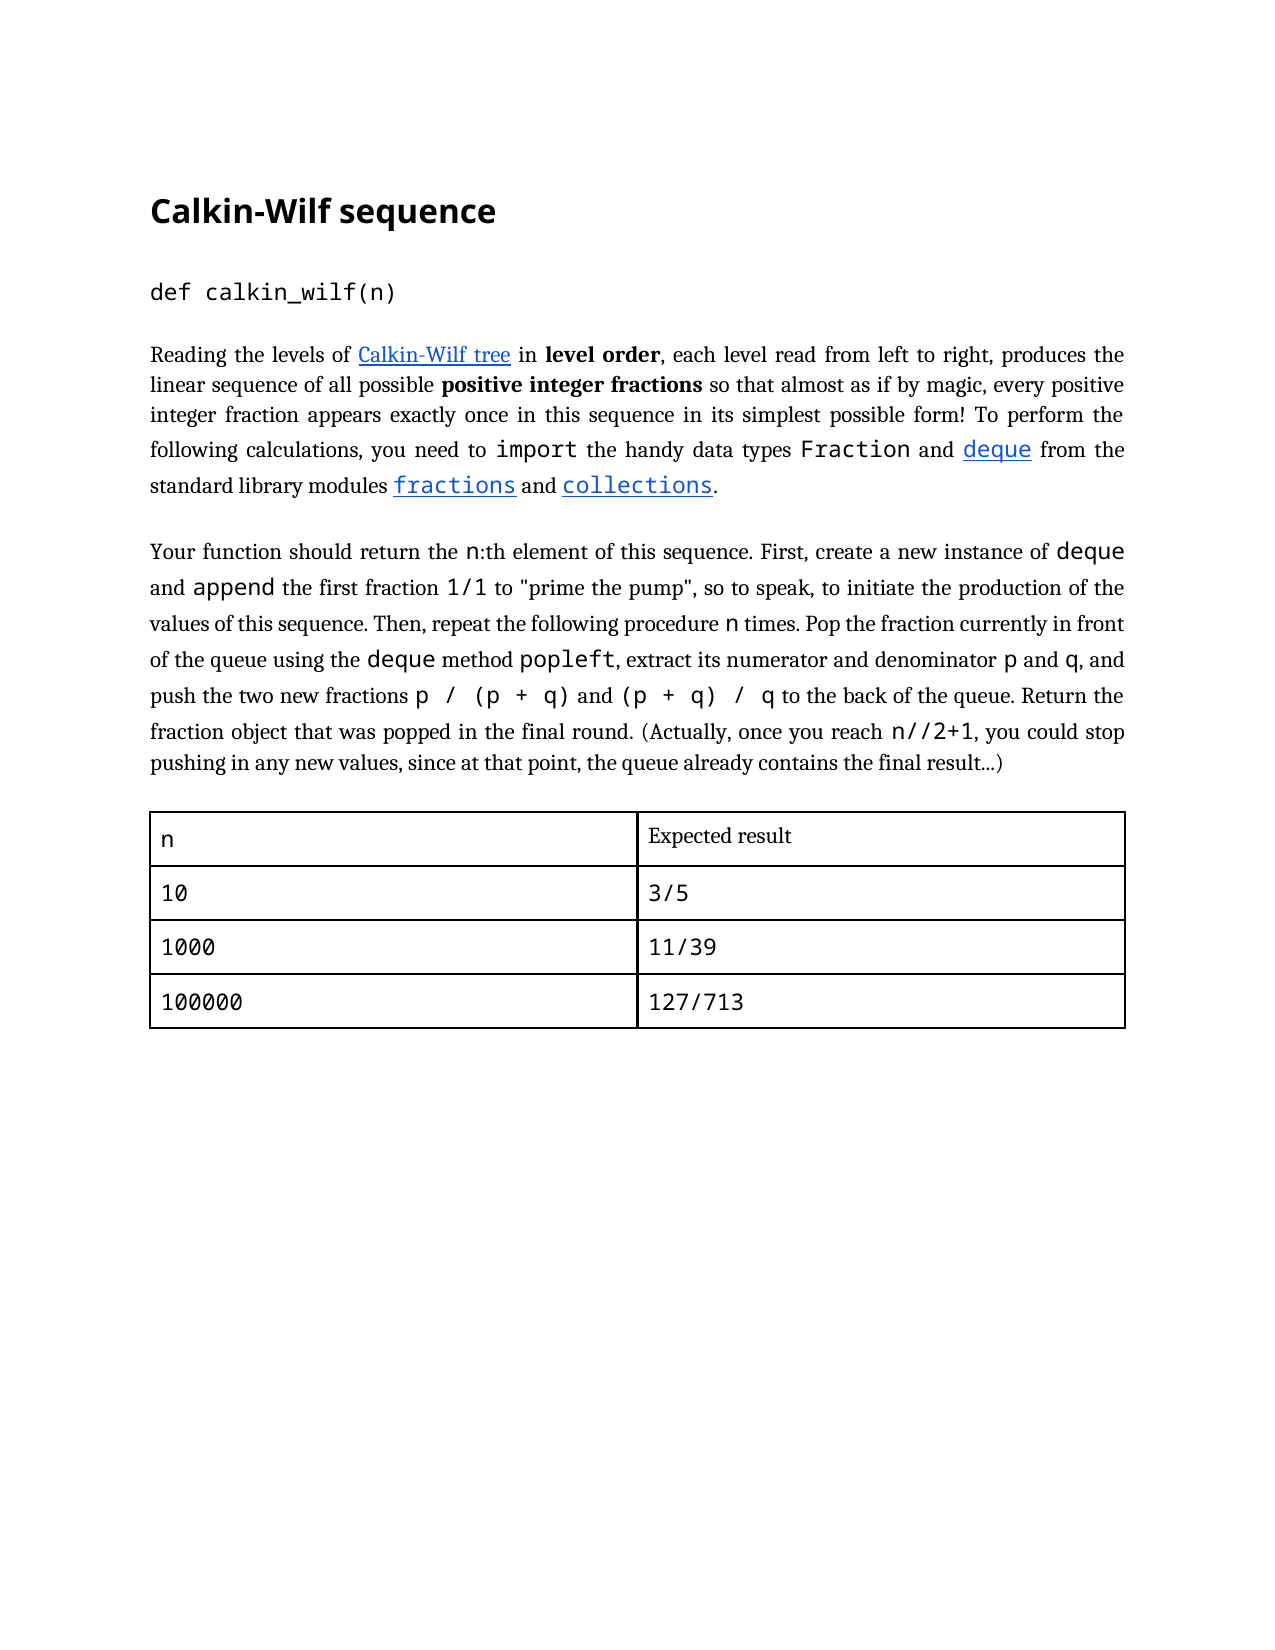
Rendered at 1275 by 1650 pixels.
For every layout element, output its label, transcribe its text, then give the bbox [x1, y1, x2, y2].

table_cell 3/5 [639, 867, 1124, 919]
table_cell 127/713 [639, 975, 1124, 1027]
table_cell 10 [151, 867, 636, 919]
table_header Expected result [639, 813, 1124, 865]
table_cell 1000 [151, 921, 636, 973]
subtitle Calkin-Wilf sequence [150, 187, 1125, 233]
table_header n [151, 813, 636, 865]
text Reading the levels of Calkin-Wilf tree in level order, each level read from left to right, produces the linear sequence of all possible positive integer fractions so that almost as if by magic, every positive integer fraction appears exactly once in this sequence in its simplest possible form! To perform the following calculations, you need to import the handy data types Fraction and deque from the standard library modules fractions and collections. [150, 342, 1125, 500]
table_cell 11/39 [639, 921, 1124, 973]
text def calkin_wilf(n) [150, 276, 1125, 307]
table_cell 100000 [151, 975, 636, 1027]
text Your function should return the n:th element of this sequence. First, create a new instance of deque and append the first fraction 1/1 to "prime the pump", so to speak, to initiate the production of the values of this sequence. Then, repeat the following procedure n times. Pop the fraction currently in front of the queue using the deque method popleft, extract its numerator and denominator p and q, and push the two new fractions p / (p + q) and (p + q) / q to the back of the queue. Return the fraction object that was popped in the final round. (Actually, once you reach n//2+1, you could stop pushing in any new values, since at that point, the queue already contains the final result...) [150, 535, 1125, 776]
